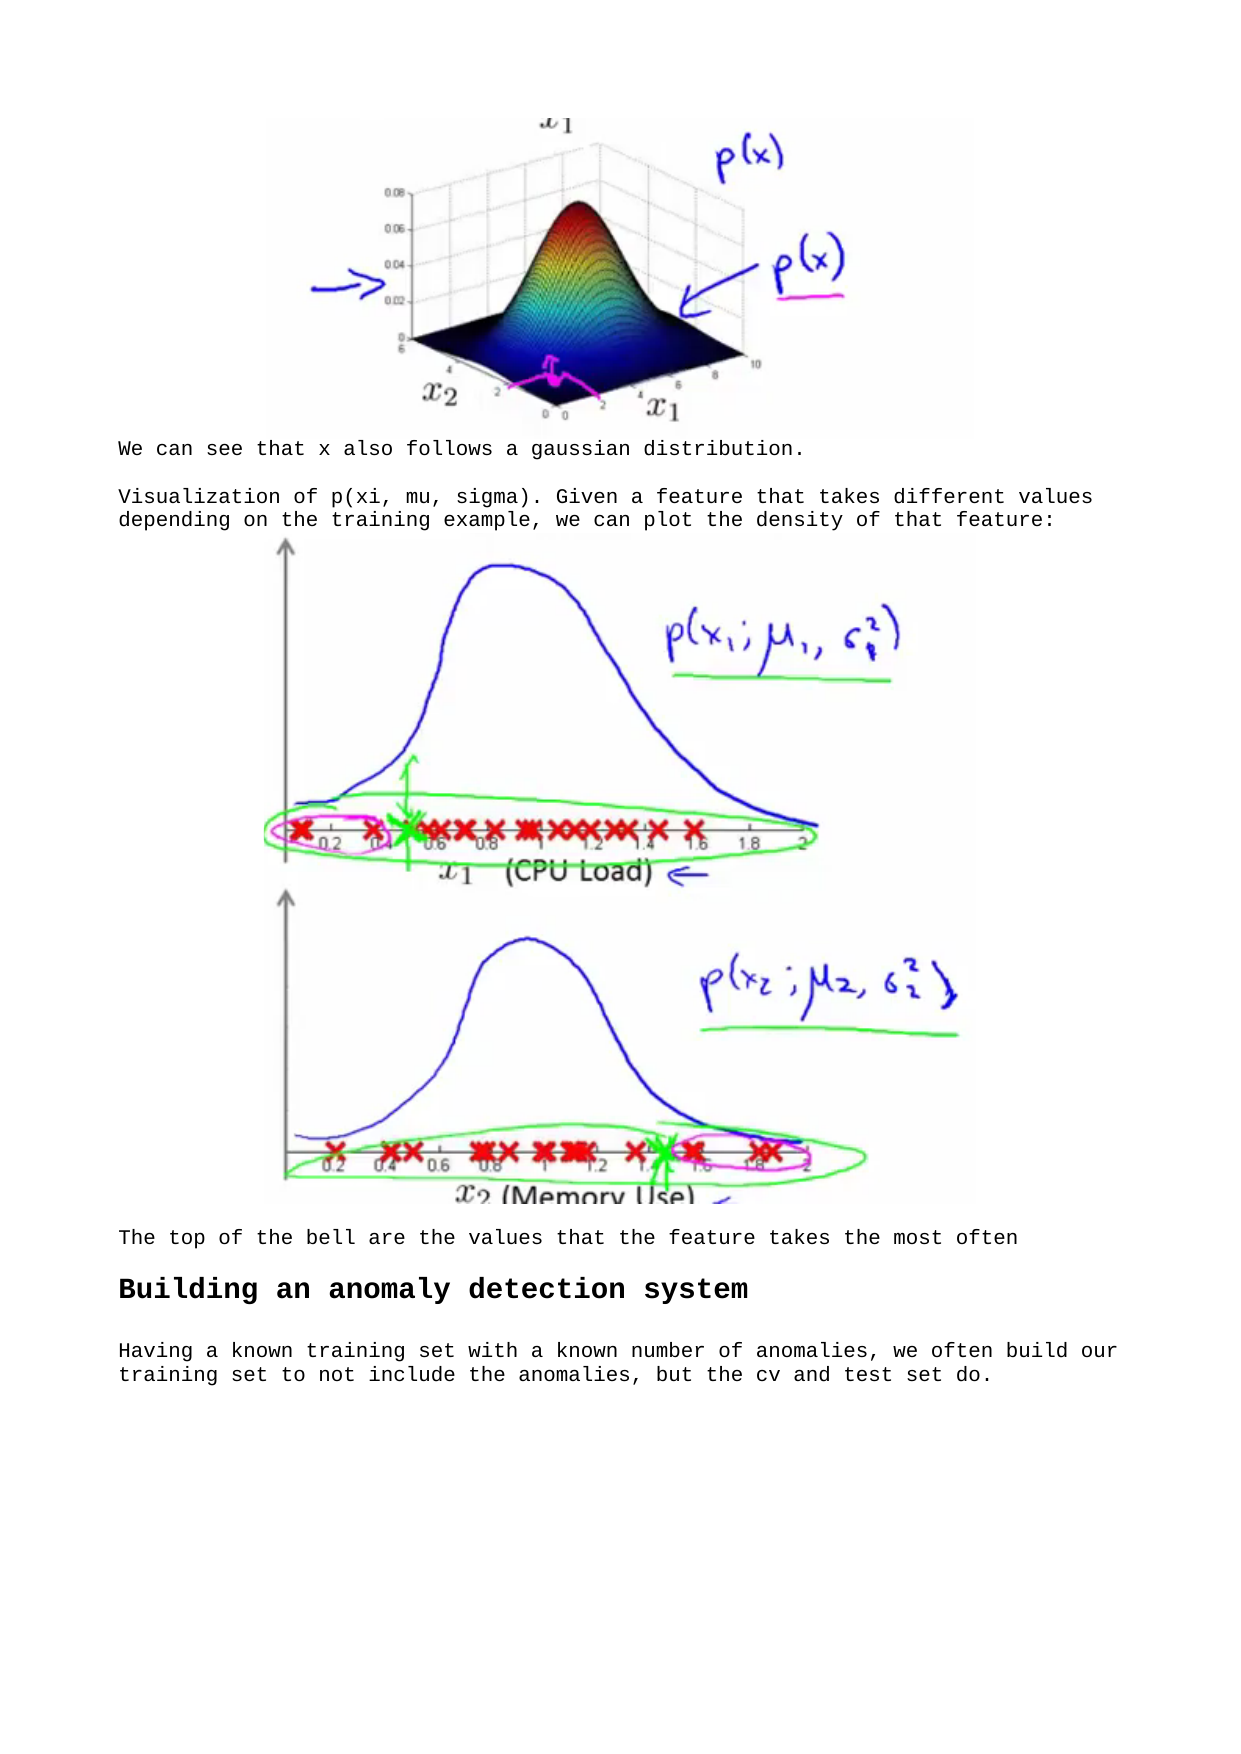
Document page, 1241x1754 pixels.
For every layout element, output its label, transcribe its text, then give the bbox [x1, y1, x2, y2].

text Visualization of p(xi, mu, sigma). Given a feature that takes different values depending on the training example, we can plot the density of that feature: [118, 486, 1122, 533]
text Building an anomaly detection system [118, 1274, 1122, 1307]
text Having a known training set with a known number of anomalies, we often build our training set to not include the anomalies, but the cv and test set do. [118, 1340, 1122, 1388]
text The top of the bell are the values that the feature takes the most often [118, 1227, 1122, 1251]
picture [266, 118, 974, 439]
text We can see that x also follows a gaussian distribution. [118, 118, 1122, 462]
picture [263, 533, 977, 1204]
